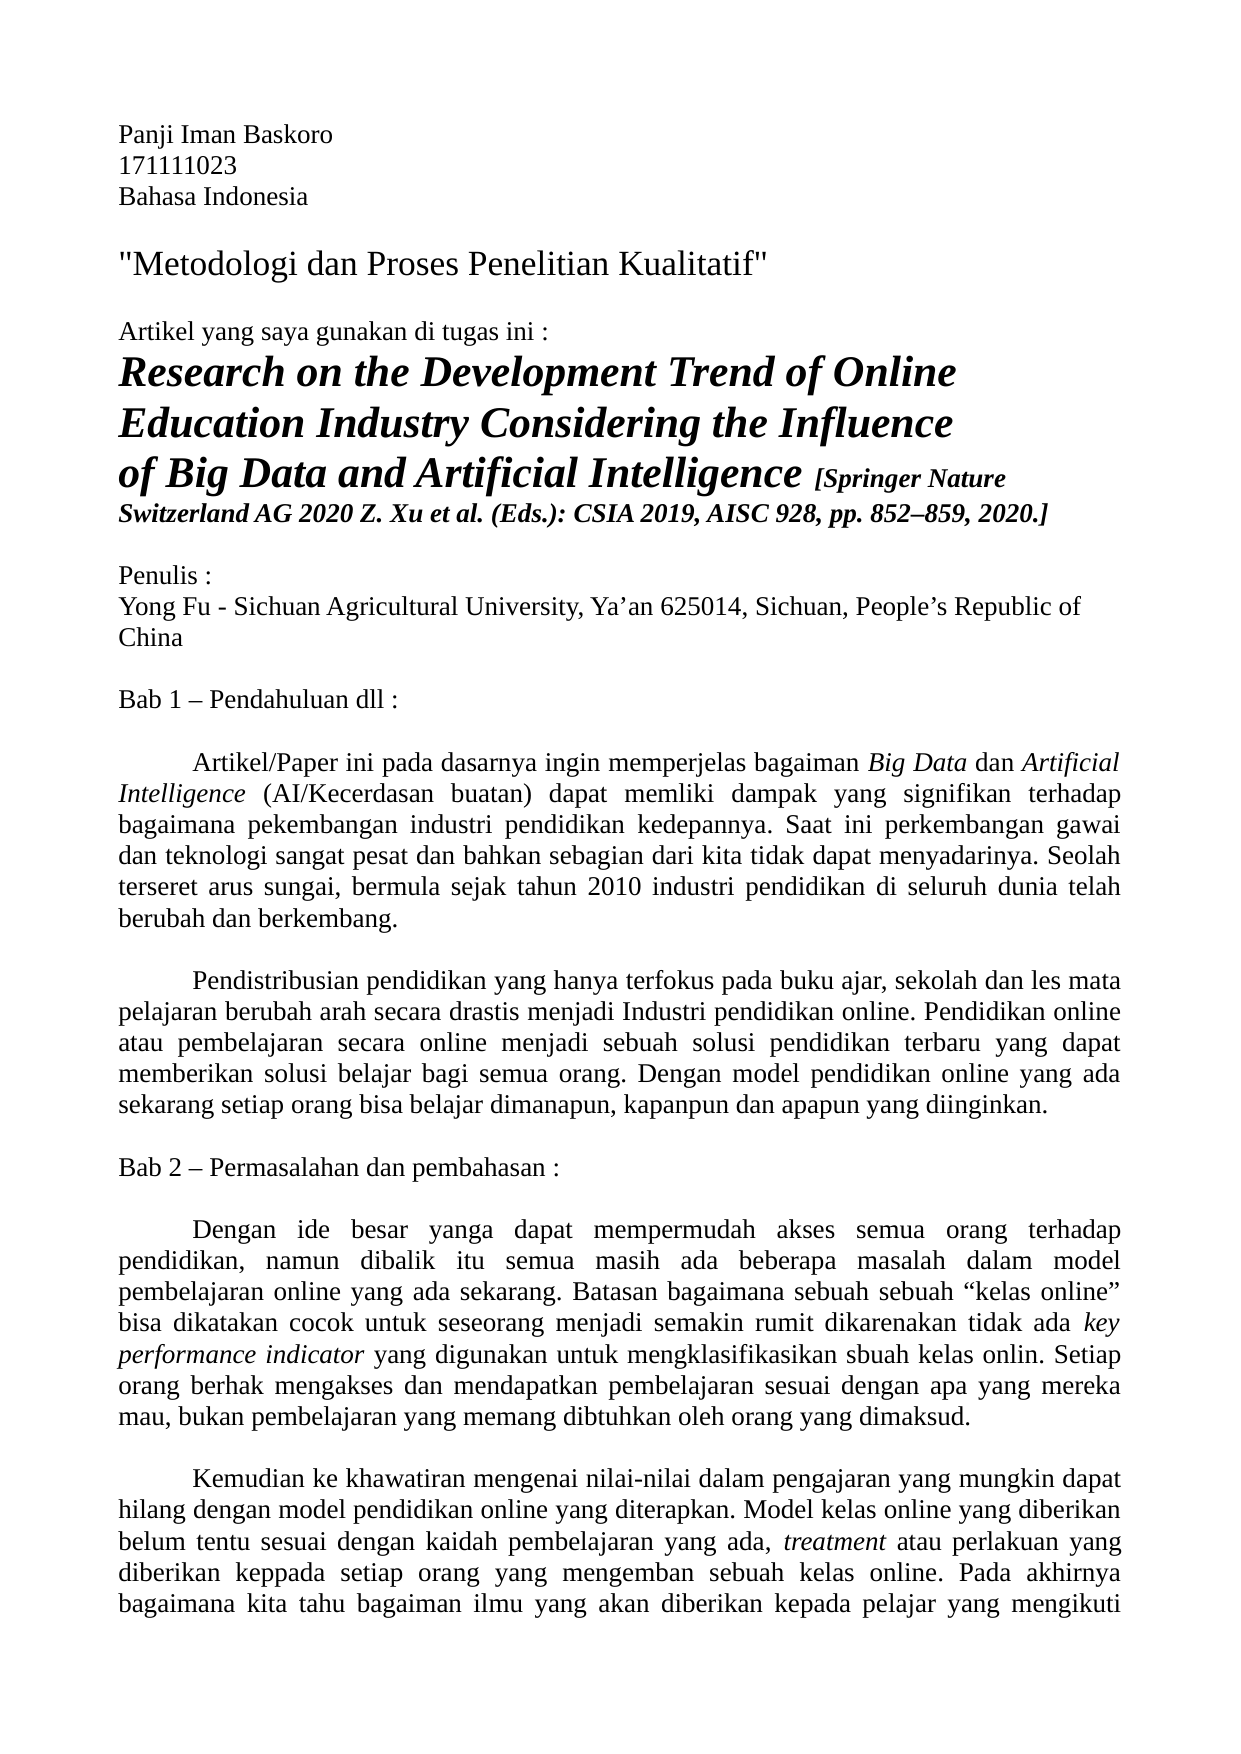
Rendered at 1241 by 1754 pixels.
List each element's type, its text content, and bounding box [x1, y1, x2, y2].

text "Metodologi dan Proses Penelitian Kualitatif" [118, 243, 1122, 283]
text Dengan ide besar yanga dapat mempermudah akses semua orang terhadap pendidikan, namun dibalik itu semua masih ada beberapa masalah dalam model pembelajaran online yang ada sekarang. Batasan bagaimana sebuah sebuah “kelas online” bisa dikatakan cocok untuk seseorang menjadi semakin rumit dikarenakan tidak ada key performance indicator yang digunakan untuk mengklasifikasikan sbuah kelas onlin. Setiap orang berhak mengakses dan mendapatkan pembelajaran sesuai dengan apa yang mereka mau, bukan pembelajaran yang memang dibtuhkan oleh orang yang dimaksud. [118, 1213, 1122, 1431]
text Artikel/Paper ini pada dasarnya ingin memperjelas bagaiman Big Data dan Artificial Intelligence (AI/Kecerdasan buatan) dapat memliki dampak yang signifikan terhadap bagaimana pekembangan industri pendidikan kedepannya. Saat ini perkembangan gawai dan teknologi sangat pesat dan bahkan sebagian dari kita tidak dapat menyadarinya. Seolah terseret arus sungai, bermula sejak tahun 2010 industri pendidikan di seluruh dunia telah berubah dan berkembang. [118, 746, 1122, 933]
text Panji Iman Baskoro [118, 118, 1122, 149]
text Pendistribusian pendidikan yang hanya terfokus pada buku ajar, sekolah dan les mata pelajaran berubah arah secara drastis menjadi Industri pendidikan online. Pendidikan online atau pembelajaran secara online menjadi sebuah solusi pendidikan terbaru yang dapat memberikan solusi belajar bagi semua orang. Dengan model pendidikan online yang ada sekarang setiap orang bisa belajar dimanapun, kapanpun dan apapun yang diinginkan. [118, 964, 1122, 1120]
text 171111023 [118, 149, 1122, 180]
text Research on the Development Trend of Online [118, 346, 1122, 396]
text of Big Data and Artificial Intelligence [Springer Nature Switzerland AG 2020 Z. Xu et al. (Eds.): CSIA 2019, AISC 928, pp. 852–859, 2020.] [118, 446, 1122, 528]
text Penulis : [118, 559, 1122, 590]
text Artikel yang saya gunakan di tugas ini : [118, 315, 1122, 346]
text Yong Fu - Sichuan Agricultural University, Ya’an 625014, Sichuan, People’s Republic of China [118, 590, 1122, 652]
text Bab 1 – Pendahuluan dll : [118, 684, 1122, 715]
text Bahasa Indonesia [118, 180, 1122, 212]
text Education Industry Considering the Influence [118, 396, 1122, 446]
text Kemudian ke khawatiran mengenai nilai-nilai dalam pengajaran yang mungkin dapat hilang dengan model pendidikan online yang diterapkan. Model kelas online yang diberikan belum tentu sesuai dengan kaidah pembelajaran yang ada, treatment atau perlakuan yang diberikan keppada setiap orang yang mengemban sebuah kelas online. Pada akhirnya bagaimana kita tahu bagaiman ilmu yang akan diberikan kepada pelajar yang mengikuti [118, 1462, 1122, 1618]
text Bab 2 – Permasalahan dan pembahasan : [118, 1151, 1122, 1182]
